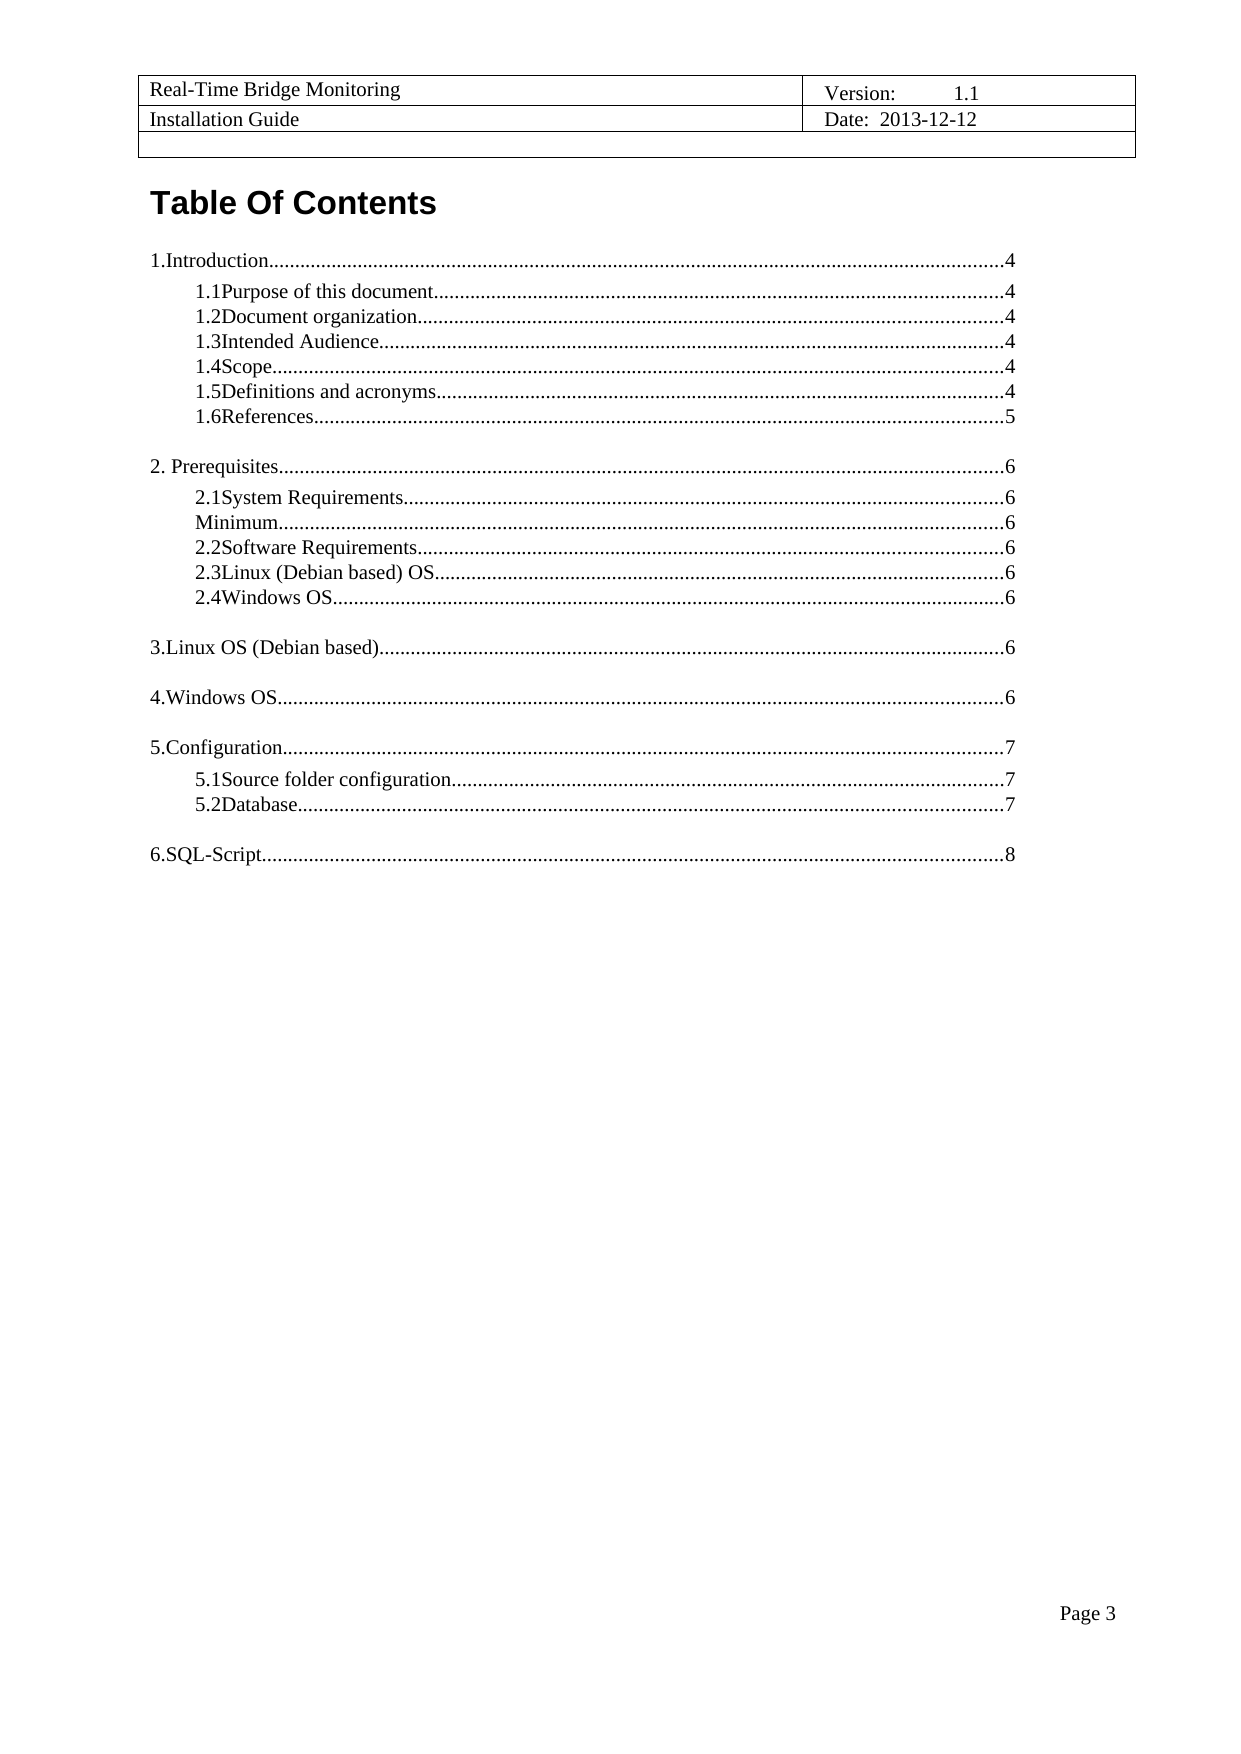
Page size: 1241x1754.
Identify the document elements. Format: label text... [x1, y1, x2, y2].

text 1.1Purpose of this document 4 [195, 278, 1015, 303]
text 2.3Linux (Debian based) OS 6 [195, 559, 1015, 584]
text 1.3Intended Audience 4 [195, 328, 1015, 353]
text 1.Introduction 4 [150, 247, 1015, 272]
text 2.1System Requirements 6 [195, 484, 1015, 509]
text 2.4Windows OS 6 [195, 584, 1015, 609]
text 2. Prerequisites 6 [150, 453, 1015, 478]
text Minimum 6 [195, 509, 1015, 534]
text 1.5Definitions and acronyms 4 [195, 378, 1015, 403]
text 1.6References 5 [195, 403, 1015, 428]
text 3.Linux OS (Debian based) 6 [150, 634, 1015, 659]
text 1.2Document organization 4 [195, 303, 1015, 328]
text 2.2Software Requirements 6 [195, 534, 1015, 559]
text 5.2Database 7 [195, 791, 1015, 816]
text 4.Windows OS 6 [150, 684, 1015, 709]
text 5.1Source folder configuration 7 [195, 766, 1015, 791]
text 5.Configuration 7 [150, 734, 1015, 759]
text 6.SQL-Script 8 [150, 841, 1015, 866]
text 1.4Scope 4 [195, 353, 1015, 378]
subtitle Table Of Contents [150, 183, 1090, 222]
